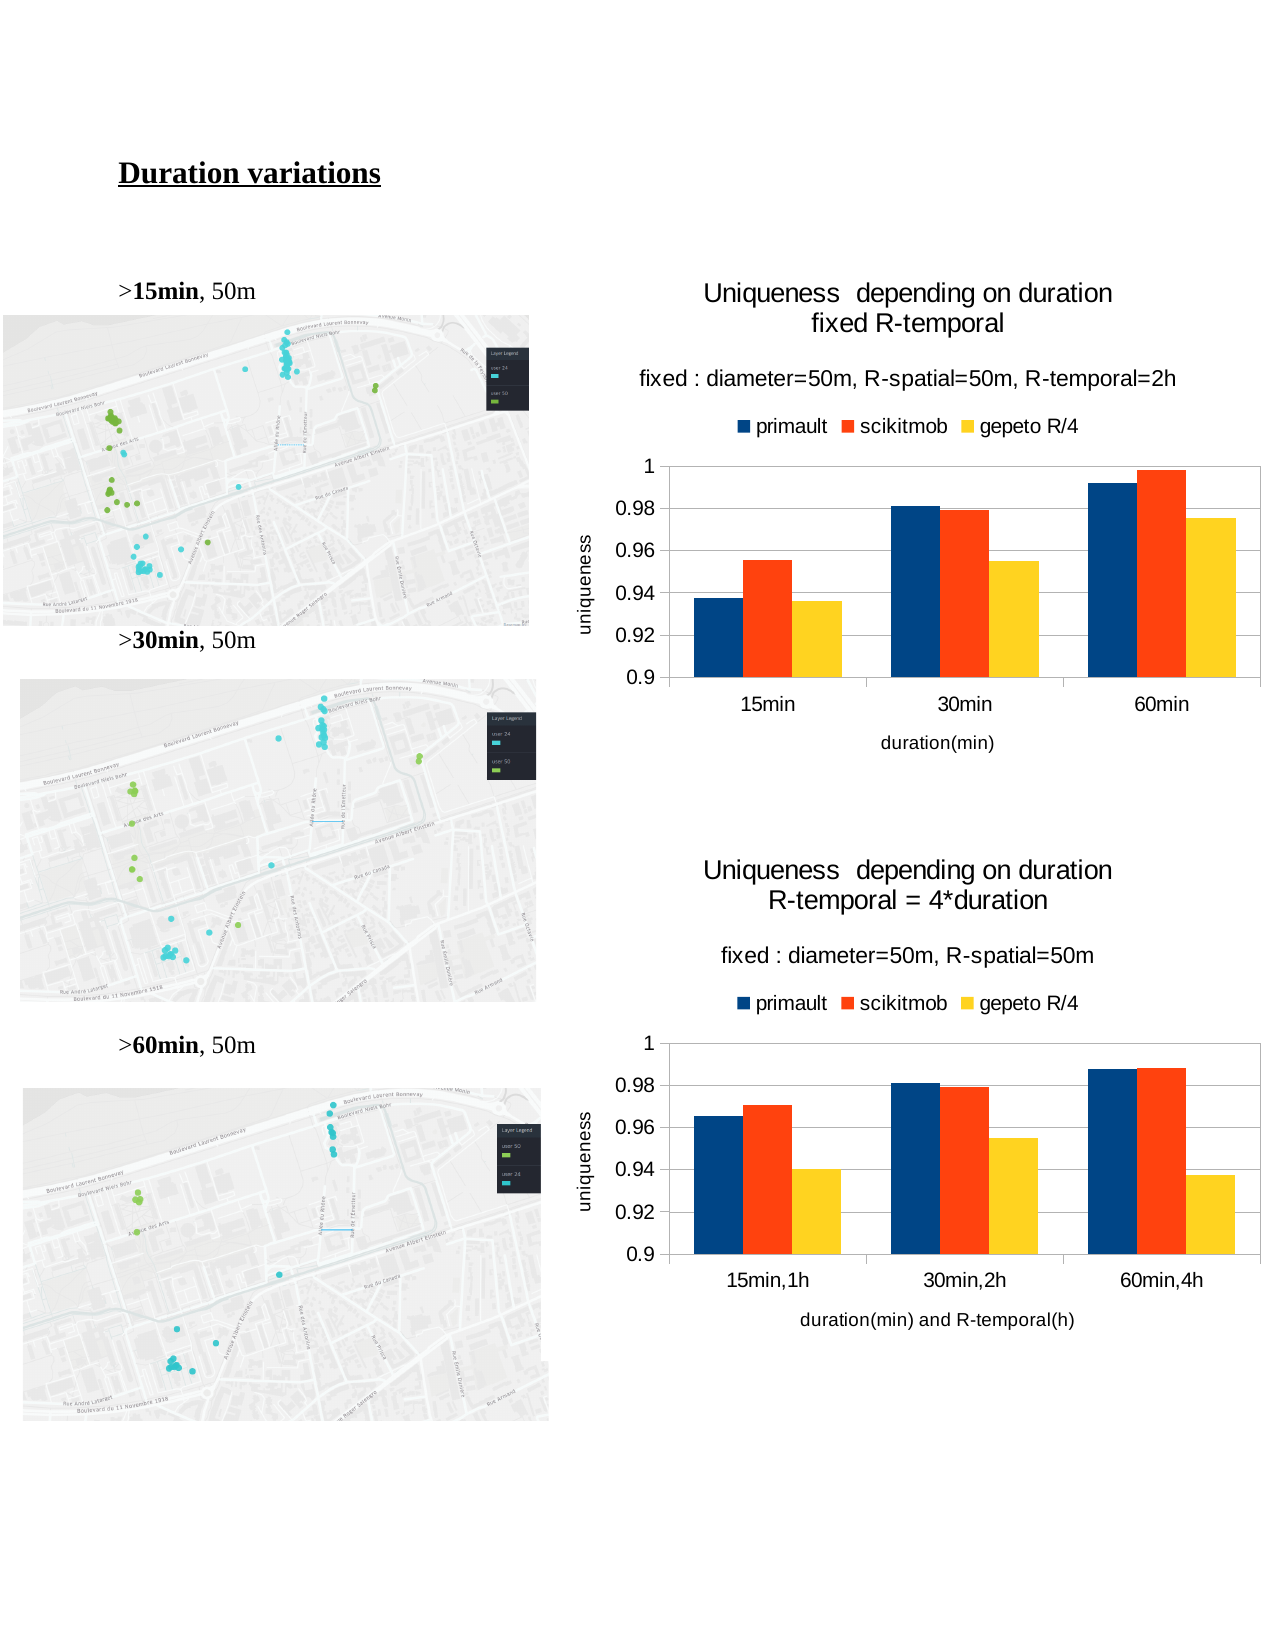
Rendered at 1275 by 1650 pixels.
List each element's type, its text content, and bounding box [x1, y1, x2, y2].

text Duration variations [118, 154, 1157, 190]
text >60min, 50m [118, 1030, 540, 1059]
text >15min, 50m [118, 276, 541, 305]
picture [22, 1088, 549, 1421]
picture [3, 315, 529, 626]
picture [20, 679, 537, 1002]
text >30min, 50m [118, 305, 541, 654]
